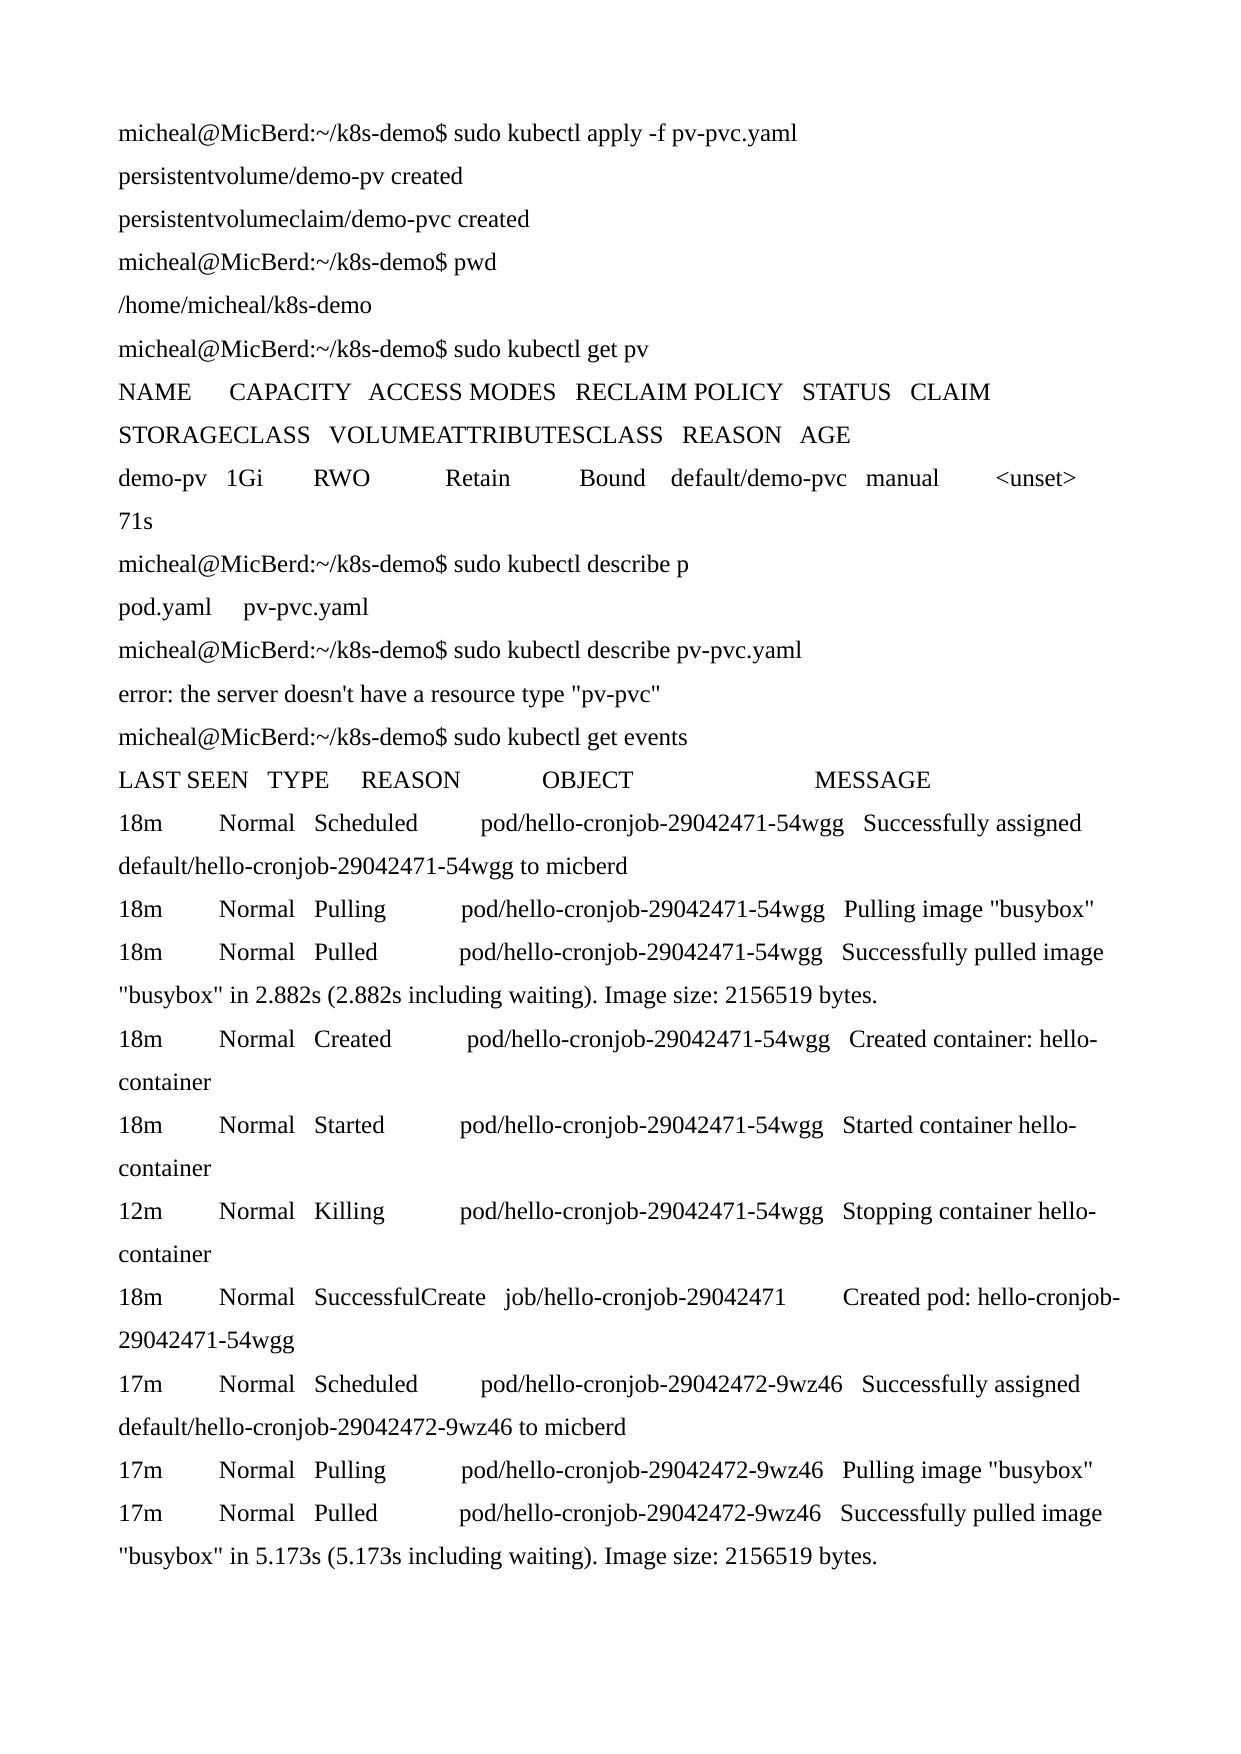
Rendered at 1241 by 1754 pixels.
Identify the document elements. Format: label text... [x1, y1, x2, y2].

text micheal@MicBerd:~/k8s-demo$ sudo kubectl get pv [118, 334, 1122, 362]
text 18m Normal Scheduled pod/hello-cronjob-29042471-54wgg Successfully assigned default/hello-cronjob-29042471-54wgg to micberd [118, 808, 1122, 880]
text micheal@MicBerd:~/k8s-demo$ sudo kubectl apply -f pv-pvc.yaml [118, 118, 1122, 147]
text micheal@MicBerd:~/k8s-demo$ sudo kubectl describe pv-pvc.yaml [118, 636, 1122, 664]
text 12m Normal Killing pod/hello-cronjob-29042471-54wgg Stopping container hello-container [118, 1196, 1122, 1268]
text persistentvolumeclaim/demo-pvc created [118, 204, 1122, 233]
text NAME CAPACITY ACCESS MODES RECLAIM POLICY STATUS CLAIM STORAGECLASS VOLUMEATTRIBUTESCLASS REASON AGE [118, 377, 1122, 449]
text 17m Normal Scheduled pod/hello-cronjob-29042472-9wz46 Successfully assigned default/hello-cronjob-29042472-9wz46 to micberd [118, 1369, 1122, 1441]
text 18m Normal Started pod/hello-cronjob-29042471-54wgg Started container hello-container [118, 1110, 1122, 1182]
text /home/micheal/k8s-demo [118, 291, 1122, 319]
text 17m Normal Pulling pod/hello-cronjob-29042472-9wz46 Pulling image "busybox" [118, 1455, 1122, 1484]
text 17m Normal Pulled pod/hello-cronjob-29042472-9wz46 Successfully pulled image "busybox" in 5.173s (5.173s including waiting). Image size: 2156519 bytes. [118, 1498, 1122, 1570]
text micheal@MicBerd:~/k8s-demo$ sudo kubectl get events [118, 722, 1122, 751]
text 18m Normal Created pod/hello-cronjob-29042471-54wgg Created container: hello-container [118, 1024, 1122, 1096]
text persistentvolume/demo-pv created [118, 161, 1122, 190]
text 18m Normal Pulling pod/hello-cronjob-29042471-54wgg Pulling image "busybox" [118, 894, 1122, 923]
text error: the server doesn't have a resource type "pv-pvc" [118, 679, 1122, 707]
text 18m Normal Pulled pod/hello-cronjob-29042471-54wgg Successfully pulled image "busybox" in 2.882s (2.882s including waiting). Image size: 2156519 bytes. [118, 937, 1122, 1009]
text pod.yaml pv-pvc.yaml [118, 592, 1122, 621]
text 18m Normal SuccessfulCreate job/hello-cronjob-29042471 Created pod: hello-cronjob-29042471-54wgg [118, 1282, 1122, 1354]
text micheal@MicBerd:~/k8s-demo$ pwd [118, 247, 1122, 276]
text demo-pv 1Gi RWO Retain Bound default/demo-pvc manual <unset> 71s [118, 463, 1122, 535]
text micheal@MicBerd:~/k8s-demo$ sudo kubectl describe p [118, 549, 1122, 578]
text LAST SEEN TYPE REASON OBJECT MESSAGE [118, 765, 1122, 794]
